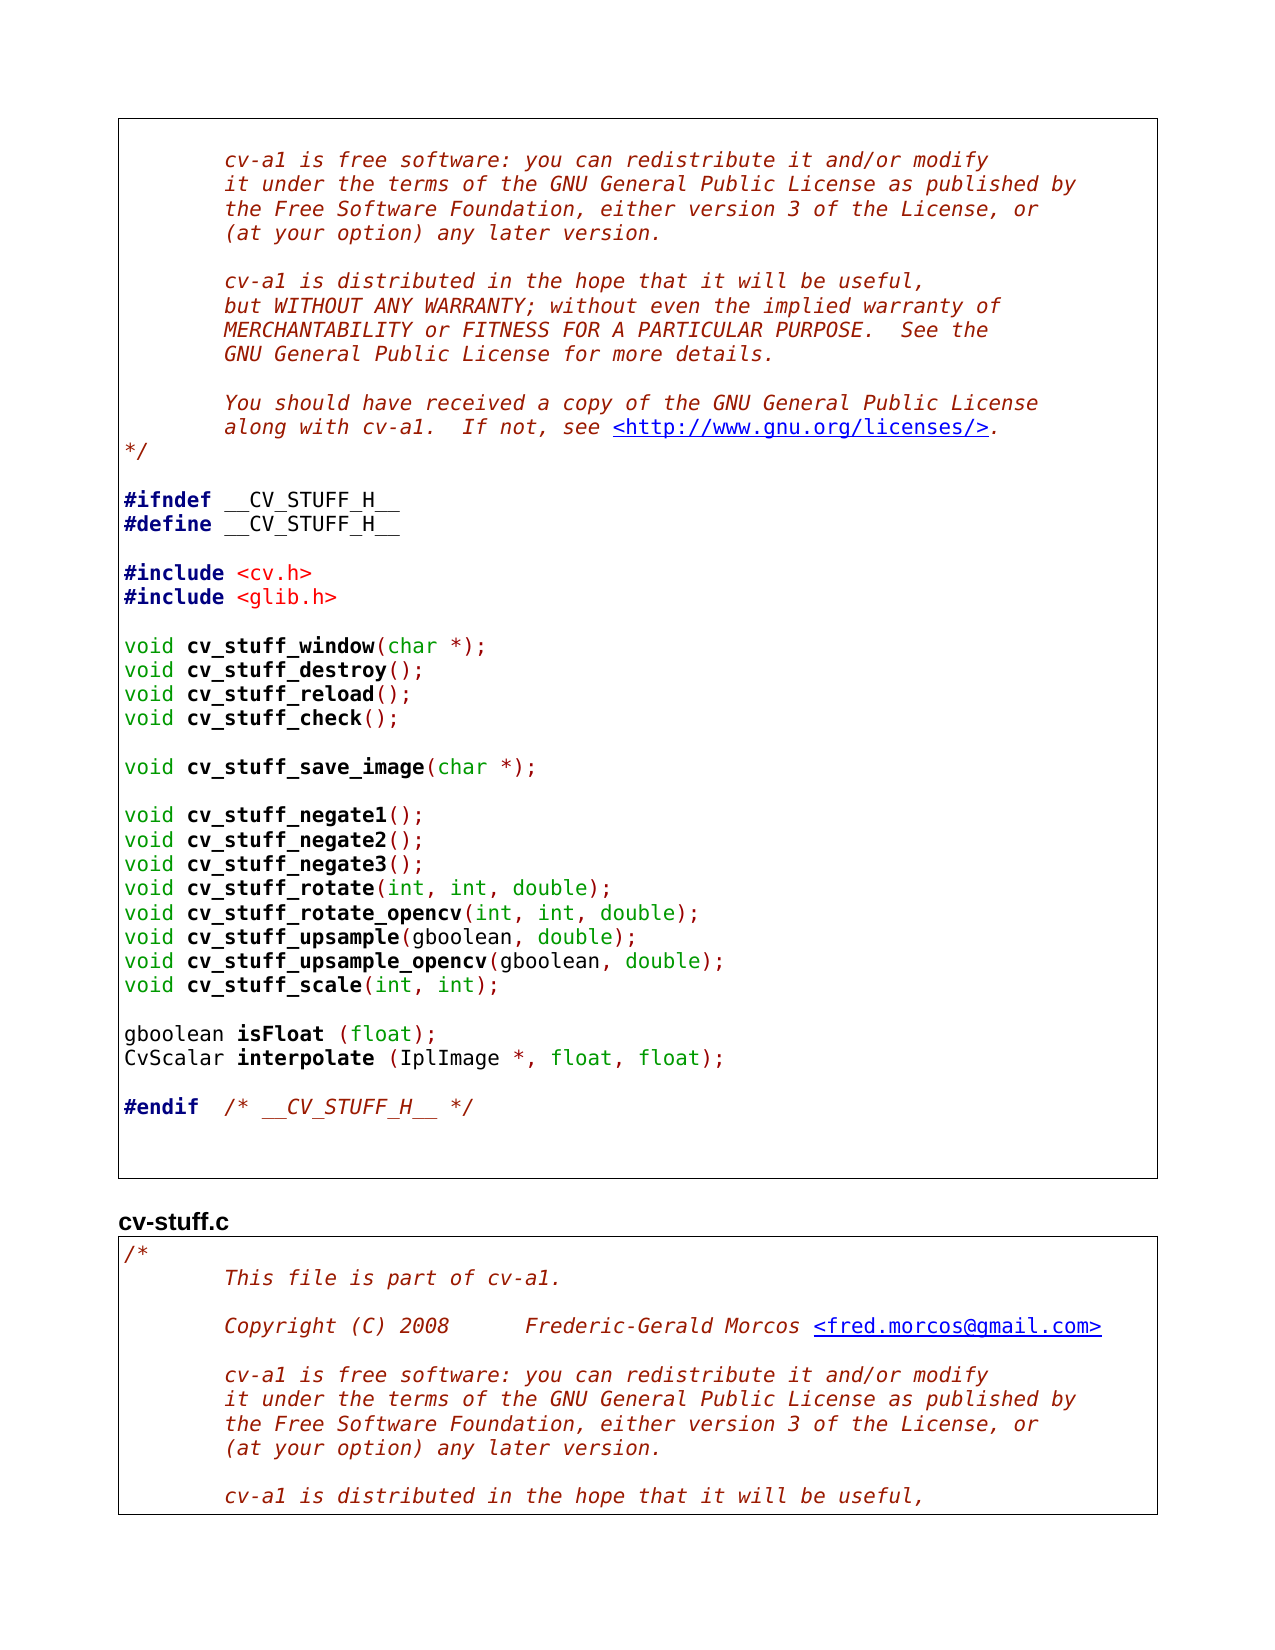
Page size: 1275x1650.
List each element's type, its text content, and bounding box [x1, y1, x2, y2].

table_header cv-a1 is free software: you can redistribute it and/or modify it under the terms of the GNU General Public License as published by the Free Software Foundation, either version 3 of the License, or (at your option) any later version. cv-a1 is distributed in the hope that it will be useful, but WITHOUT ANY WARRANTY; without even the implied warranty of MERCHANTABILITY or FITNESS FOR A PARTICULAR PURPOSE. See the GNU General Public License for more details. You should have received a copy of the GNU General Public License along with cv-a1. If not, see <http://www.gnu.org/licenses/>. */ #ifndef __CV_STUFF_H__ #define __CV_STUFF_H__ #include <cv.h> #include <glib.h> void cv_stuff_window(char *); void cv_stuff_destroy(); void cv_stuff_reload(); void cv_stuff_check(); void cv_stuff_save_image(char *); void cv_stuff_negate1(); void cv_stuff_negate2(); void cv_stuff_negate3(); void cv_stuff_rotate(int, int, double); void cv_stuff_rotate_opencv(int, int, double); void cv_stuff_upsample(gboolean, double); void cv_stuff_upsample_opencv(gboolean, double); void cv_stuff_scale(int, int); gboolean isFloat (float); CvScalar interpolate (IplImage *, float, float); #endif /* __CV_STUFF_H__ */ [119, 119, 1157, 1178]
table_header /* This file is part of cv-a1. Copyright (C) 2008 Frederic-Gerald Morcos <fred.morcos@gmail.com> cv-a1 is free software: you can redistribute it and/or modify it under the terms of the GNU General Public License as published by the Free Software Foundation, either version 3 of the License, or (at your option) any later version. cv-a1 is distributed in the hope that it will be useful, [119, 1237, 1157, 1514]
text cv-stuff.c [118, 1207, 1157, 1236]
